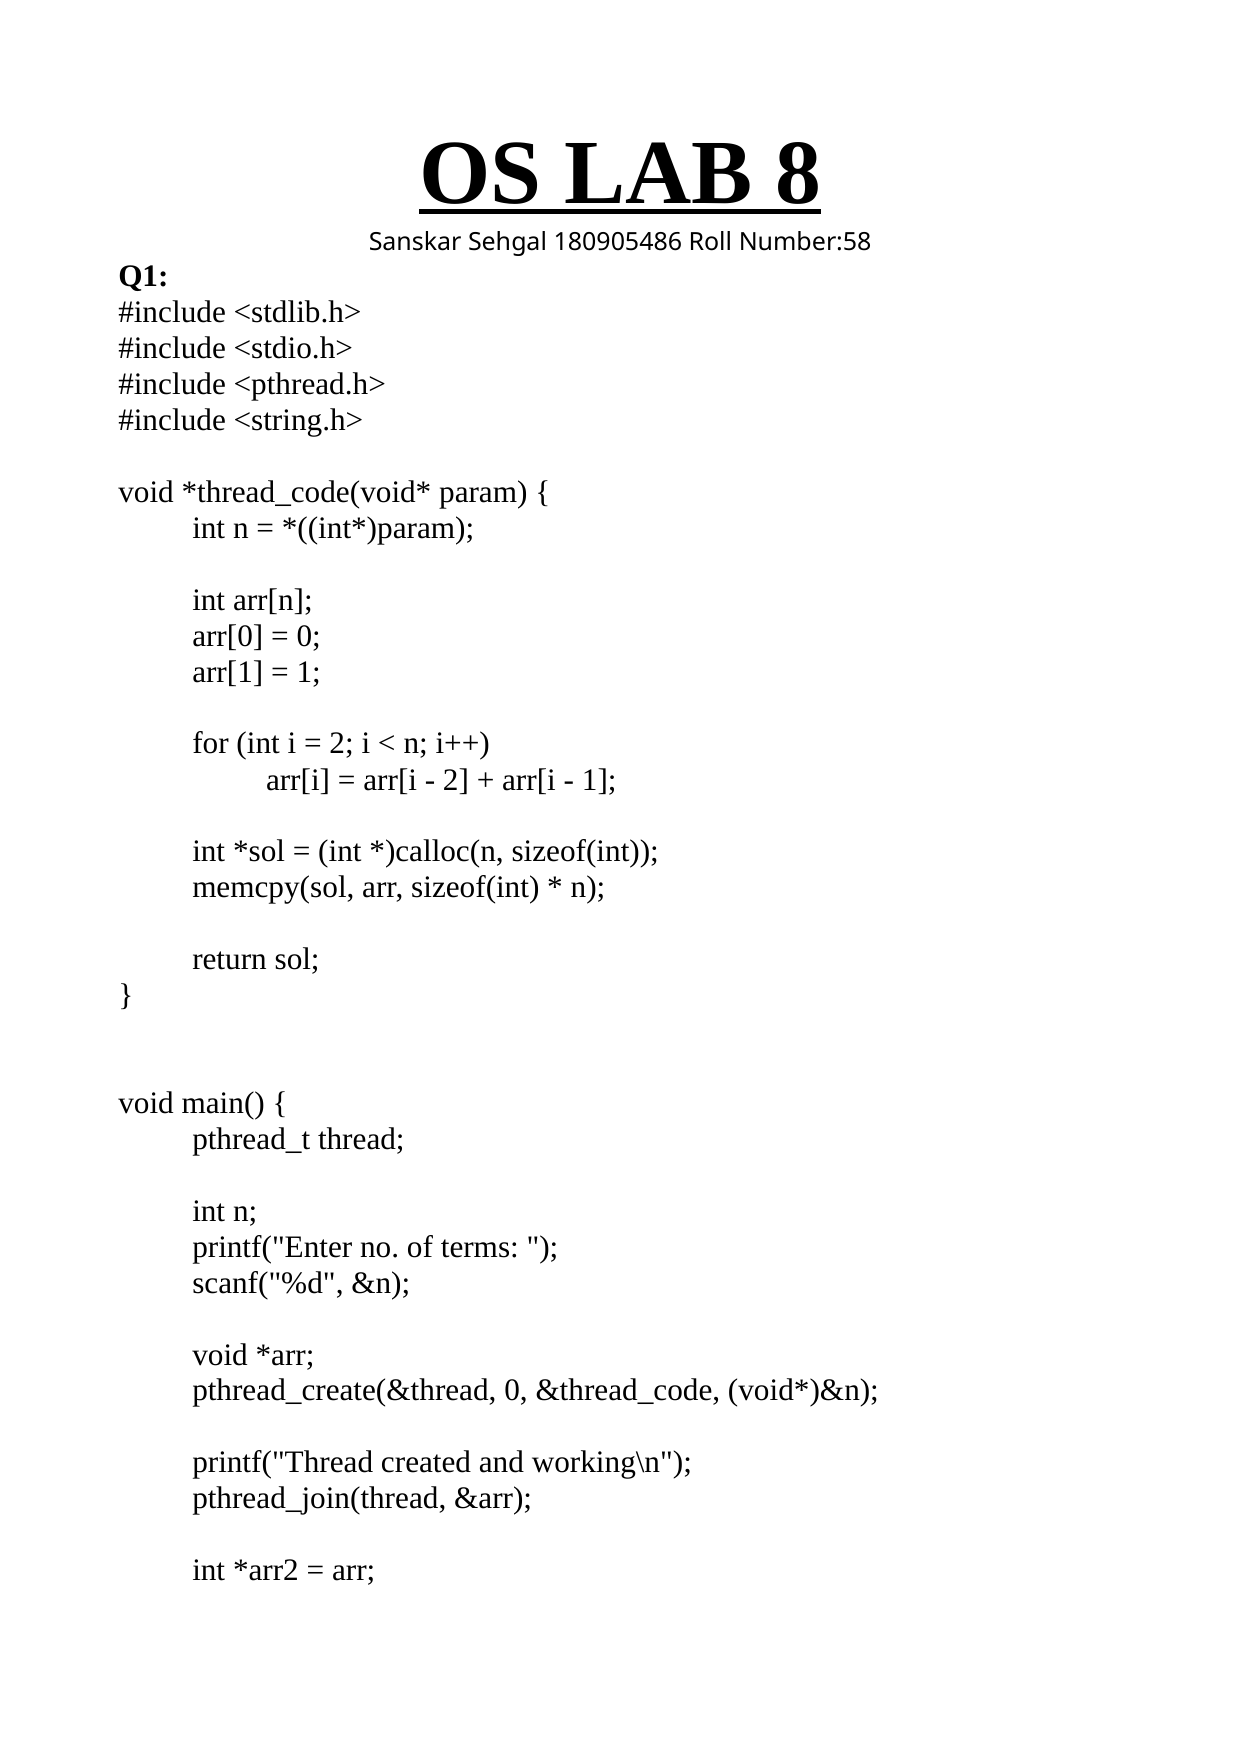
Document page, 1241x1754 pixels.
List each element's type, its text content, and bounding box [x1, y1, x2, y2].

text } [118, 976, 1122, 1012]
text printf("Enter no. of terms: "); [118, 1228, 1122, 1264]
text int n = *((int*)param); [118, 509, 1122, 545]
text Sanskar Sehgal 180905486 Roll Number:58 [118, 223, 1122, 258]
text for (int i = 2; i < n; i++) [118, 725, 1122, 761]
text int *sol = (int *)calloc(n, sizeof(int)); [118, 833, 1122, 868]
text arr[0] = 0; [118, 617, 1122, 653]
text pthread_t thread; [118, 1120, 1122, 1156]
text printf("Thread created and working\n"); [118, 1443, 1122, 1479]
text return sol; [118, 940, 1122, 976]
text scanf("%d", &n); [118, 1264, 1122, 1300]
text memcpy(sol, arr, sizeof(int) * n); [118, 868, 1122, 904]
text Q1: [118, 258, 1122, 293]
text void *thread_code(void* param) { [118, 473, 1122, 509]
text #include <stdio.h> [118, 329, 1122, 365]
text int *arr2 = arr; [118, 1551, 1122, 1587]
text arr[i] = arr[i - 2] + arr[i - 1]; [118, 761, 1122, 797]
text void *arr; [118, 1336, 1122, 1372]
text arr[1] = 1; [118, 653, 1122, 689]
text void main() { [118, 1084, 1122, 1120]
text pthread_create(&thread, 0, &thread_code, (void*)&n); [118, 1372, 1122, 1408]
text pthread_join(thread, &arr); [118, 1479, 1122, 1515]
text OS LAB 8 [118, 118, 1122, 223]
text int n; [118, 1192, 1122, 1228]
text #include <string.h> [118, 401, 1122, 437]
text #include <pthread.h> [118, 365, 1122, 401]
text #include <stdlib.h> [118, 293, 1122, 329]
text int arr[n]; [118, 581, 1122, 617]
